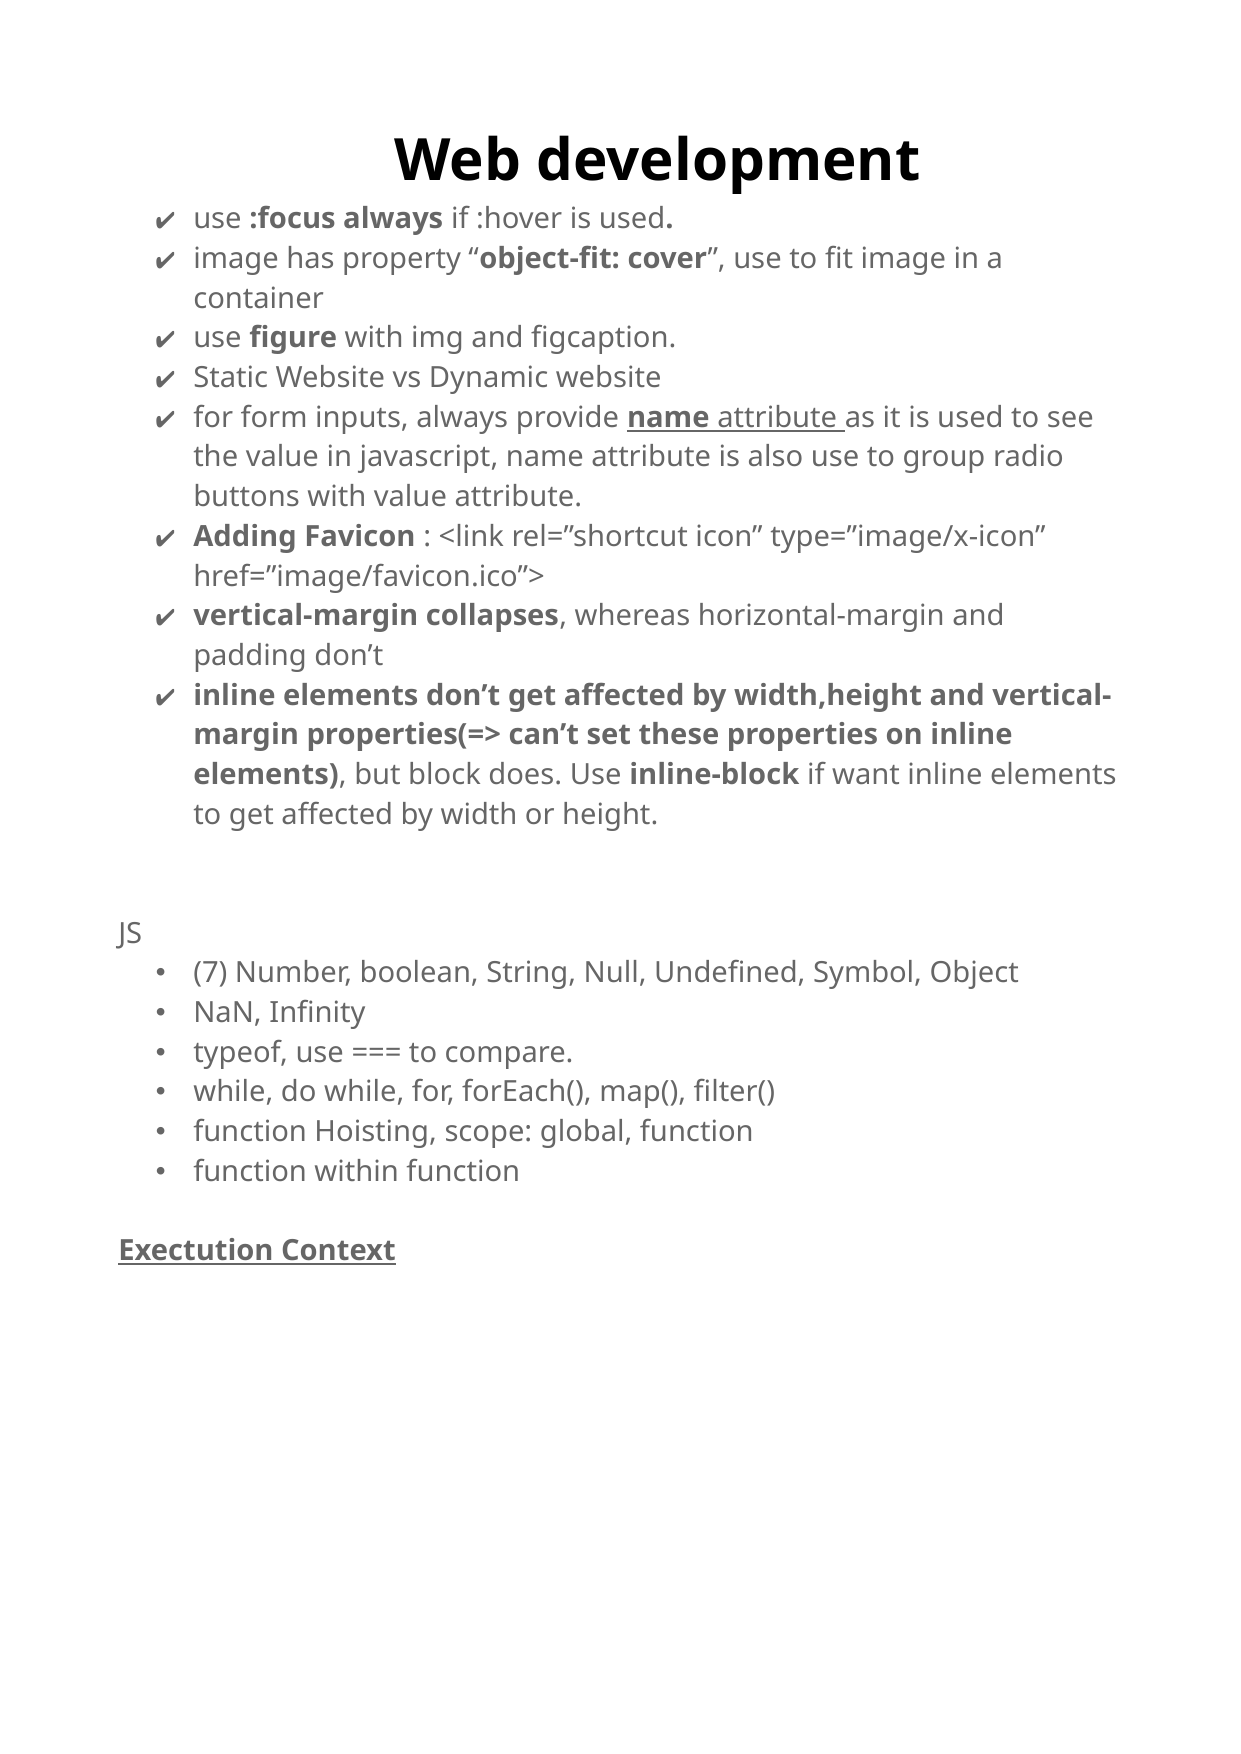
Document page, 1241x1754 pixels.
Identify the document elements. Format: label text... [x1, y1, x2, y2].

list function Hoisting, scope: global, function [156, 1110, 1122, 1150]
list typeof, use === to compare. [156, 1031, 1122, 1071]
list Static Website vs Dynamic website [156, 356, 1122, 396]
list inline elements don’t get affected by width,height and vertical-margin properties(=> can’t set these properties on inline elements), but block does. Use inline-block if want inline elements to get affected by width or height. [156, 674, 1122, 833]
text Exectution Context [118, 1229, 1122, 1269]
list while, do while, for, forEach(), map(), filter() [156, 1071, 1122, 1110]
list Adding Favicon : <link rel=”shortcut icon” type=”image/x-icon” href=”image/favicon.ico”> [156, 515, 1122, 594]
list NaN, Infinity [156, 991, 1122, 1031]
list function within function [156, 1150, 1122, 1190]
list use :focus always if :hover is used. [156, 198, 1122, 237]
list (7) Number, boolean, String, Null, Undefined, Symbol, Object [156, 952, 1122, 991]
text JS [118, 912, 1122, 952]
list for form inputs, always provide name attribute as it is used to see the value in javascript, name attribute is also use to group radio buttons with value attribute. [156, 396, 1122, 515]
list Web development [156, 118, 1122, 198]
list vertical-margin collapses, whereas horizontal-margin and padding don’t [156, 594, 1122, 674]
list image has property “object-fit: cover”, use to fit image in a container [156, 237, 1122, 317]
list use figure with img and figcaption. [156, 317, 1122, 356]
